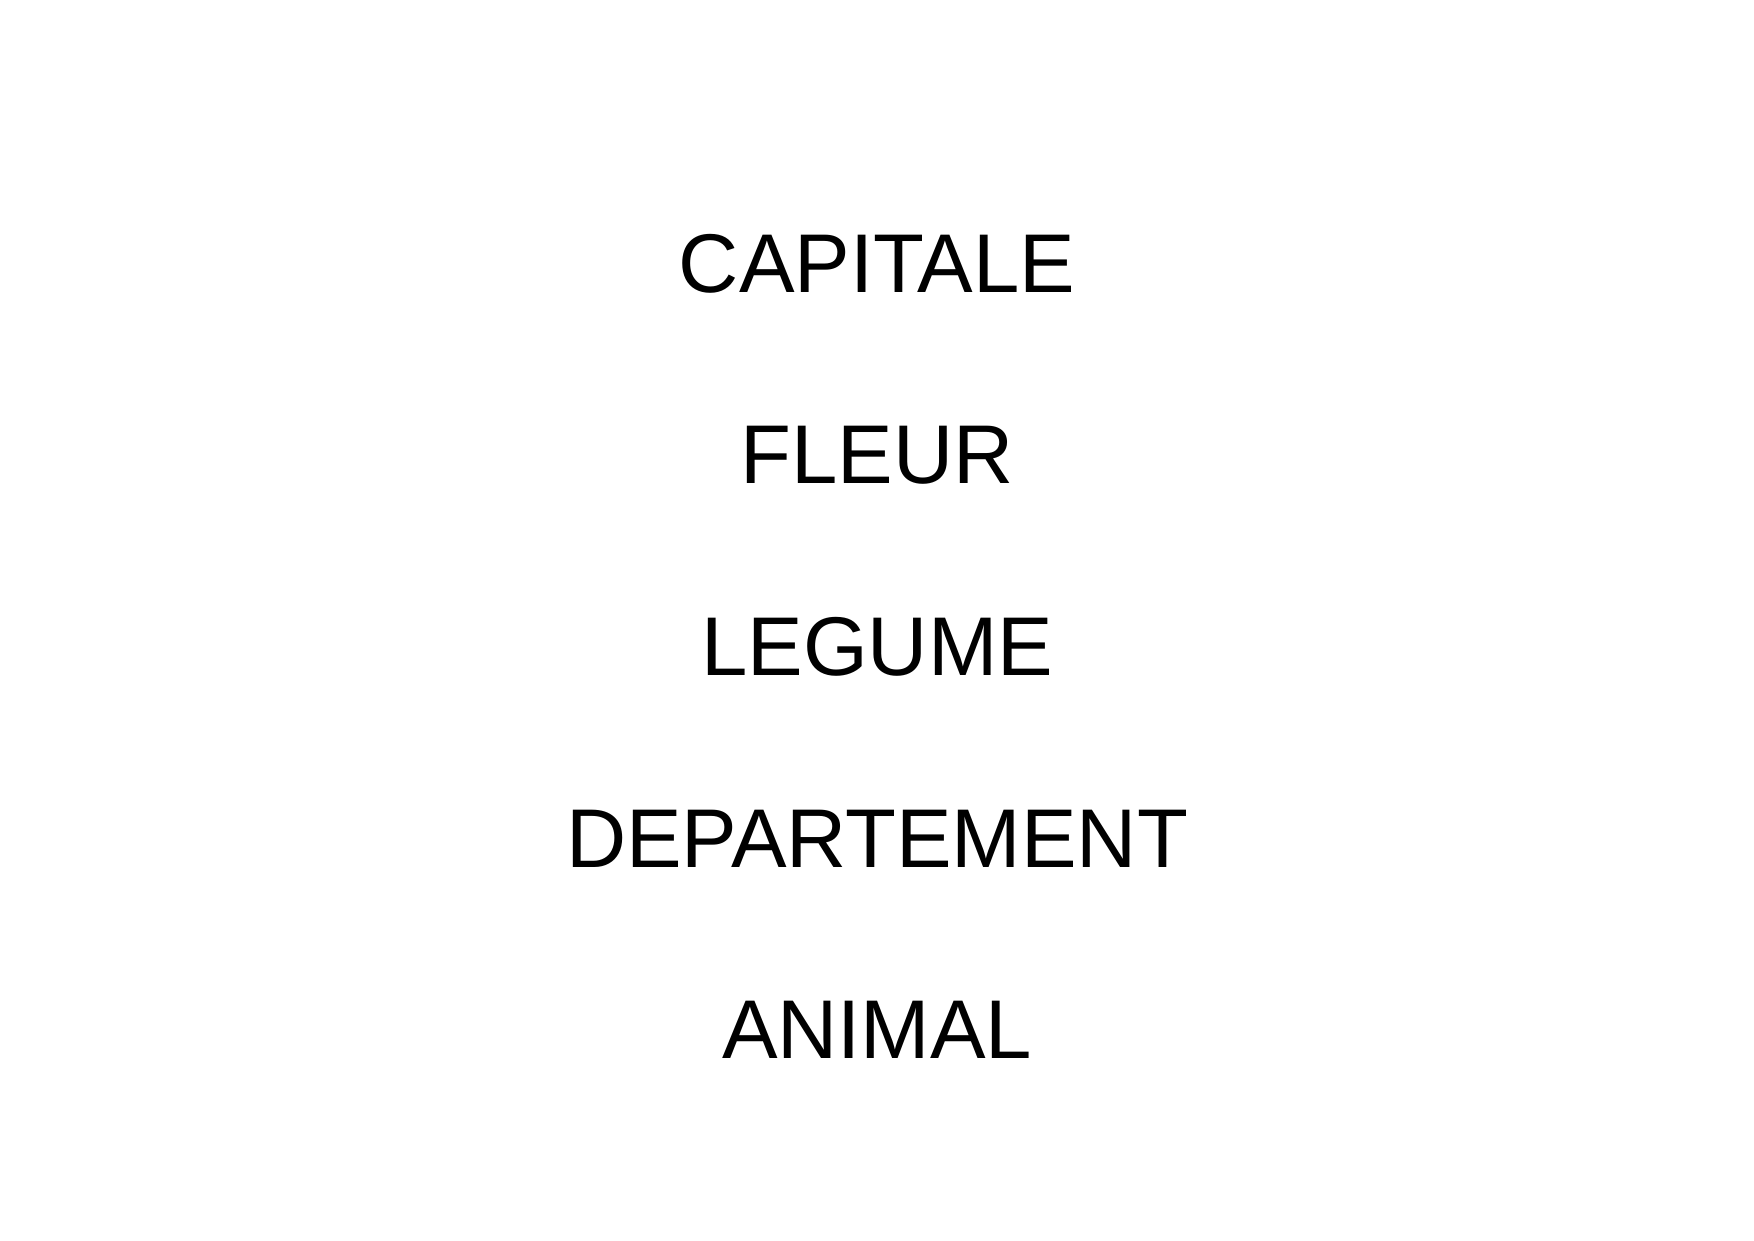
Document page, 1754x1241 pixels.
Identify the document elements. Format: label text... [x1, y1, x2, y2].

text ANIMAL [118, 981, 1636, 1076]
text FLEUR [118, 406, 1636, 501]
text LEGUME [118, 597, 1636, 693]
text CAPITALE [118, 214, 1636, 310]
text DEPARTEMENT [118, 789, 1636, 885]
